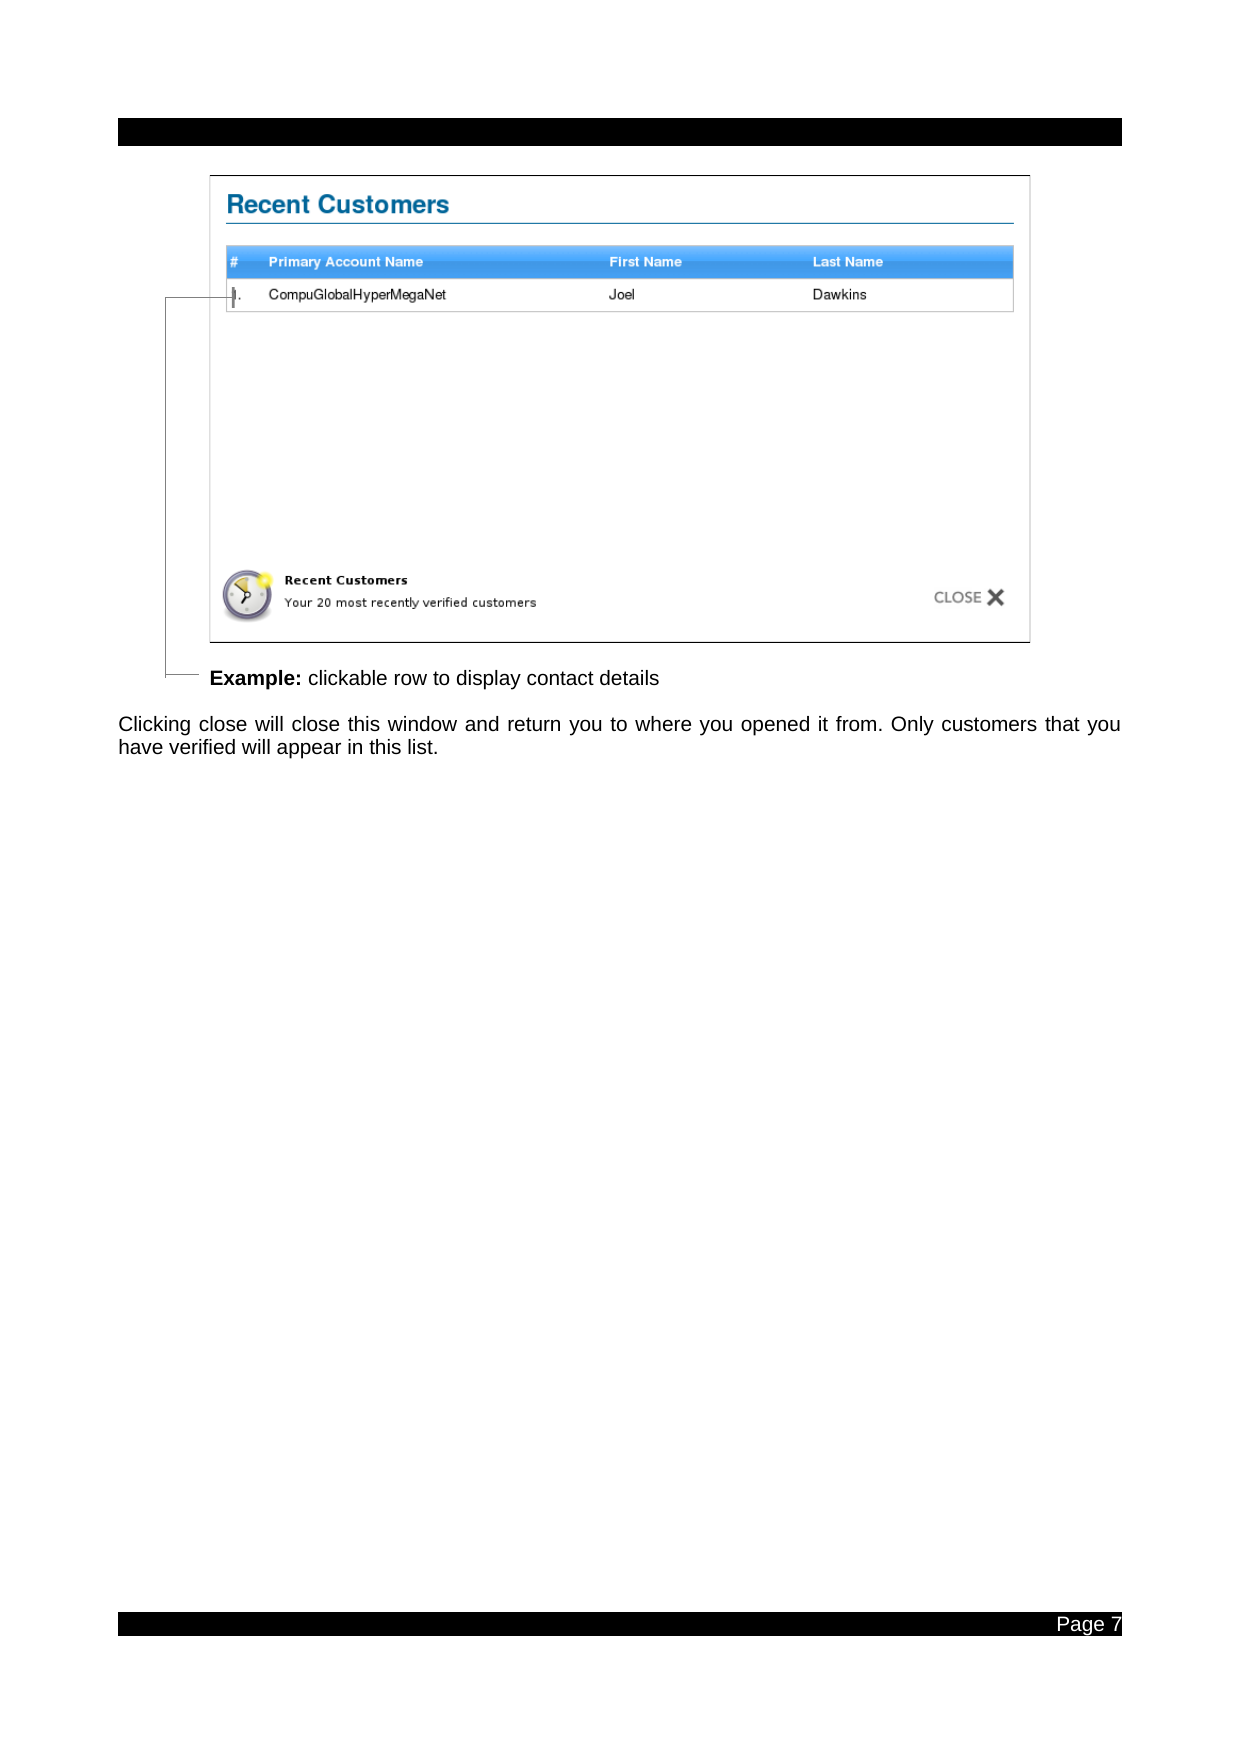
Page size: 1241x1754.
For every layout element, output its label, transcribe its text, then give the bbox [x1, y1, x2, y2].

picture [209, 175, 1031, 643]
text Clicking close will close this window and return you to where you opened it from. Only customers that you have verified will appear in this list. [118, 713, 1122, 759]
text Example: clickable row to display contact details [118, 666, 1122, 689]
